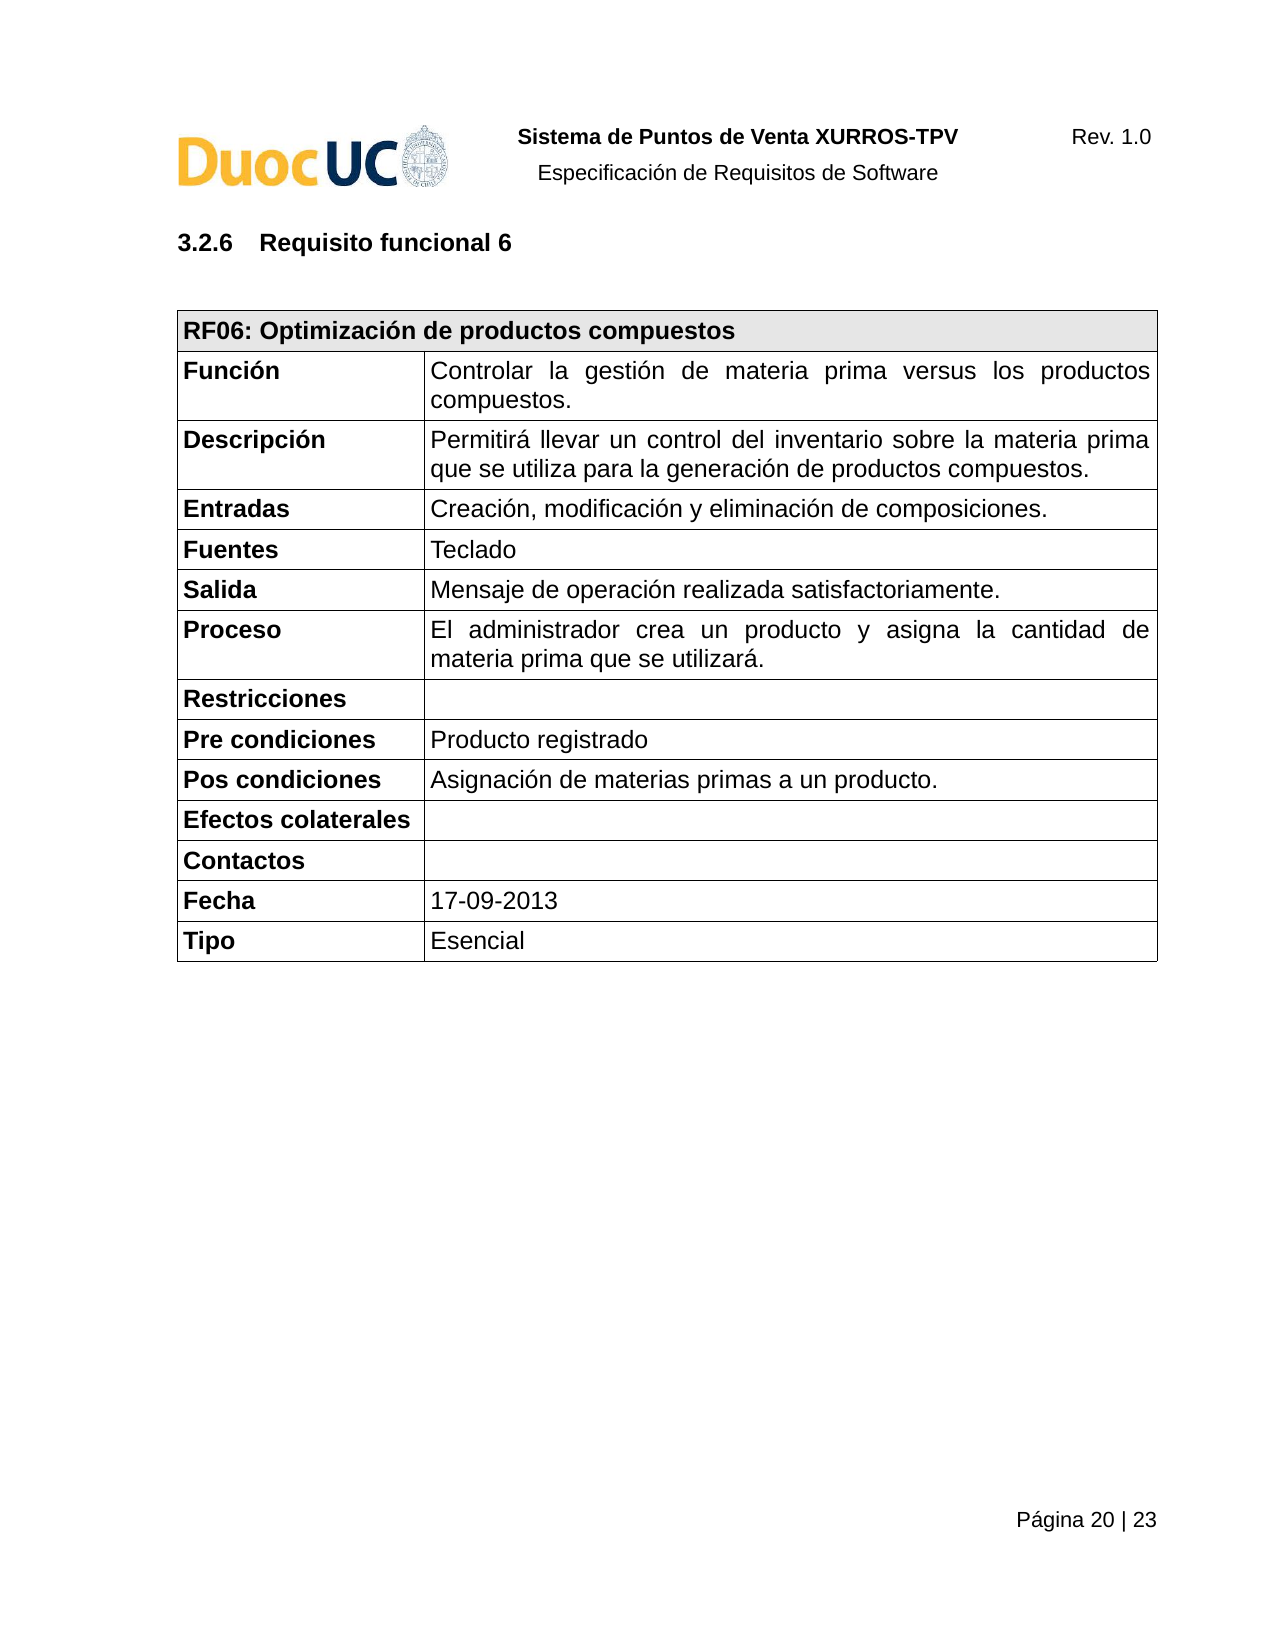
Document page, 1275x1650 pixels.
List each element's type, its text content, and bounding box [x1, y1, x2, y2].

table_cell Tipo [178, 922, 424, 961]
table_cell Controlar la gestión de materia prima versus los productos compuestos. [425, 352, 1157, 419]
table_cell [425, 680, 1157, 719]
table_cell Producto registrado [425, 720, 1157, 759]
table_cell 17-09-2013 [425, 881, 1157, 921]
table_cell Fuentes [178, 530, 424, 569]
table_cell Asignación de materias primas a un producto. [425, 760, 1157, 799]
table_cell Función [178, 352, 424, 419]
table_cell Fecha [178, 881, 424, 921]
table_cell Restricciones [178, 680, 424, 719]
table_cell Mensaje de operación realizada satisfactoriamente. [425, 570, 1157, 609]
table_cell Entradas [178, 490, 424, 529]
table_cell Contactos [178, 841, 424, 880]
table_cell Salida [178, 570, 424, 609]
table_cell Proceso [178, 611, 424, 679]
table_cell Descripción [178, 421, 424, 489]
table_header RF06: Optimización de productos compuestos [178, 311, 1157, 351]
table_cell Teclado [425, 530, 1157, 569]
table_cell Creación, modificación y eliminación de composiciones. [425, 490, 1157, 529]
picture [178, 125, 449, 187]
table_cell Permitirá llevar un control del inventario sobre la materia prima que se utiliza para la generación de productos compuestos. [425, 421, 1157, 489]
table_cell [425, 801, 1157, 840]
table_cell Esencial [425, 922, 1157, 961]
table_cell Pre condiciones [178, 720, 424, 759]
subtitle Requisito funcional 6 [177, 228, 1157, 256]
table_cell El administrador crea un producto y asigna la cantidad de materia prima que se utilizará. [425, 611, 1157, 679]
table_cell Pos condiciones [178, 760, 424, 799]
table_cell [425, 841, 1157, 880]
table_cell Efectos colaterales [178, 801, 424, 840]
